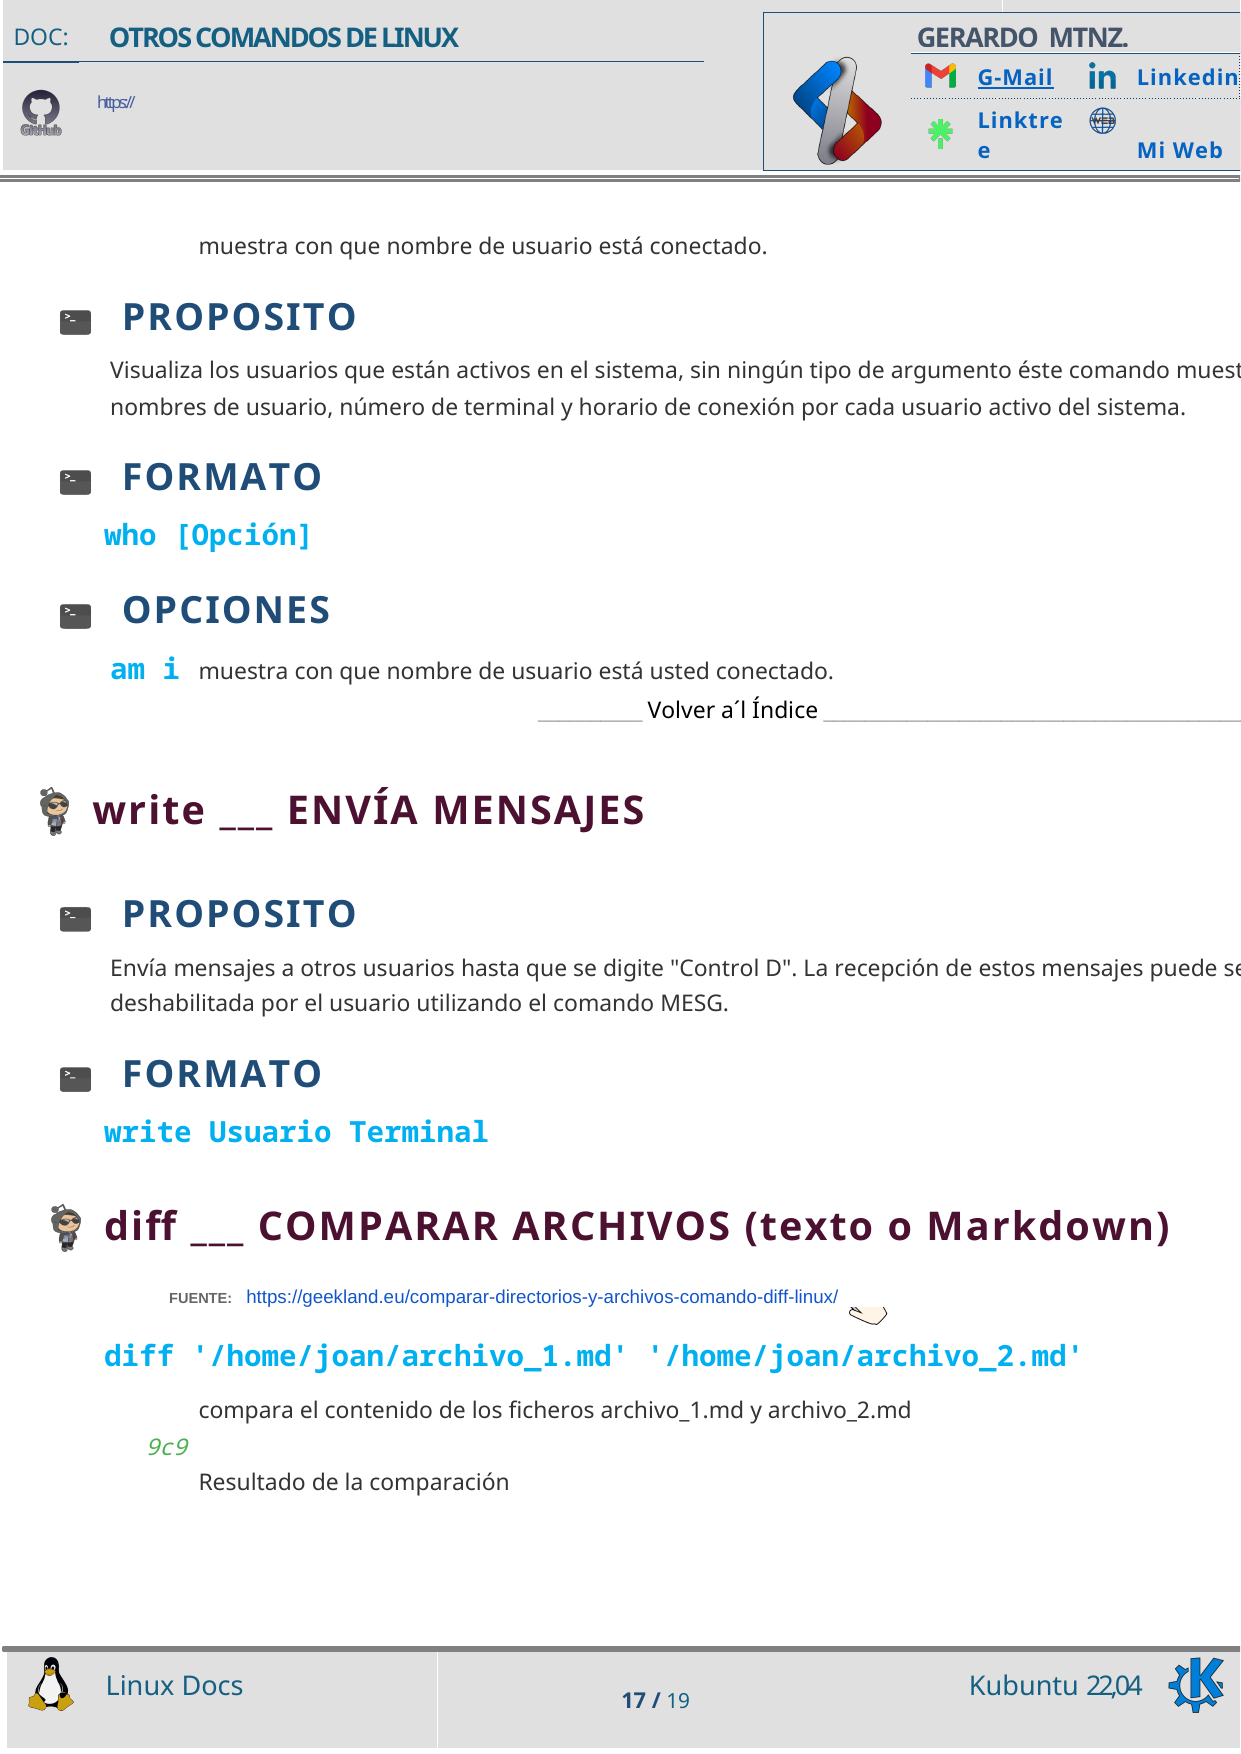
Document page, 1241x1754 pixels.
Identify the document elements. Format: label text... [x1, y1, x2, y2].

text Envía mensajes a otros usuarios hasta que se digite "Control D". La recepción de estos mensajes puede ser deshabilitada por el usuario utilizando el comando MESG. [110, 951, 1240, 1019]
picture [833, 1307, 890, 1330]
picture [925, 119, 956, 150]
picture [12, 85, 70, 140]
text muestra con que nombre de usuario está conectado. [110, 230, 1240, 262]
text compara el contenido de los ficheros archivo_1.md y archivo_2.md [110, 1394, 1240, 1426]
text __________ Volver a´l Índice __________________________________________ [139, 694, 1240, 725]
picture [1086, 105, 1119, 137]
subtitle PROPOSITO [57, 290, 1185, 341]
text Visualiza los usuarios que están activos en el sistema, sin ningún tipo de argumento éste comando muestra los nombres de usuario, número de terminal y horario de conexión por cada usuario activo del sistema. [110, 354, 1240, 422]
subtitle write ___ ENVÍA MENSAJES [39, 782, 1240, 836]
picture [783, 50, 891, 165]
subtitle diff ___ COMPARAR ARCHIVOS (texto o Markdown) [51, 1198, 1240, 1252]
text diff '/home/joan/archivo_1.md' '/home/joan/archivo_2.md' [104, 1335, 1240, 1375]
picture [40, 787, 69, 836]
text am i muestra con que nombre de usuario está usted conectado. [110, 648, 1240, 688]
text Resultado de la comparación [110, 1466, 1240, 1498]
picture [51, 1204, 81, 1252]
subtitle OPCIONES [57, 584, 1185, 635]
picture [1166, 1655, 1226, 1715]
subtitle FORMATO [57, 450, 1185, 501]
subtitle FORMATO [57, 1047, 1185, 1098]
picture [924, 59, 957, 92]
text who [Opción] [104, 514, 1240, 554]
text 9c9 [145, 1430, 1240, 1462]
picture [20, 1655, 80, 1715]
text write Usuario Terminal [104, 1112, 1240, 1151]
picture [1086, 59, 1119, 92]
subtitle PROPOSITO [57, 887, 1185, 938]
text FUENTE: https://geekland.eu/comparar-directorios-y-archivos-comando-diff-linux/ [139, 1285, 1240, 1307]
